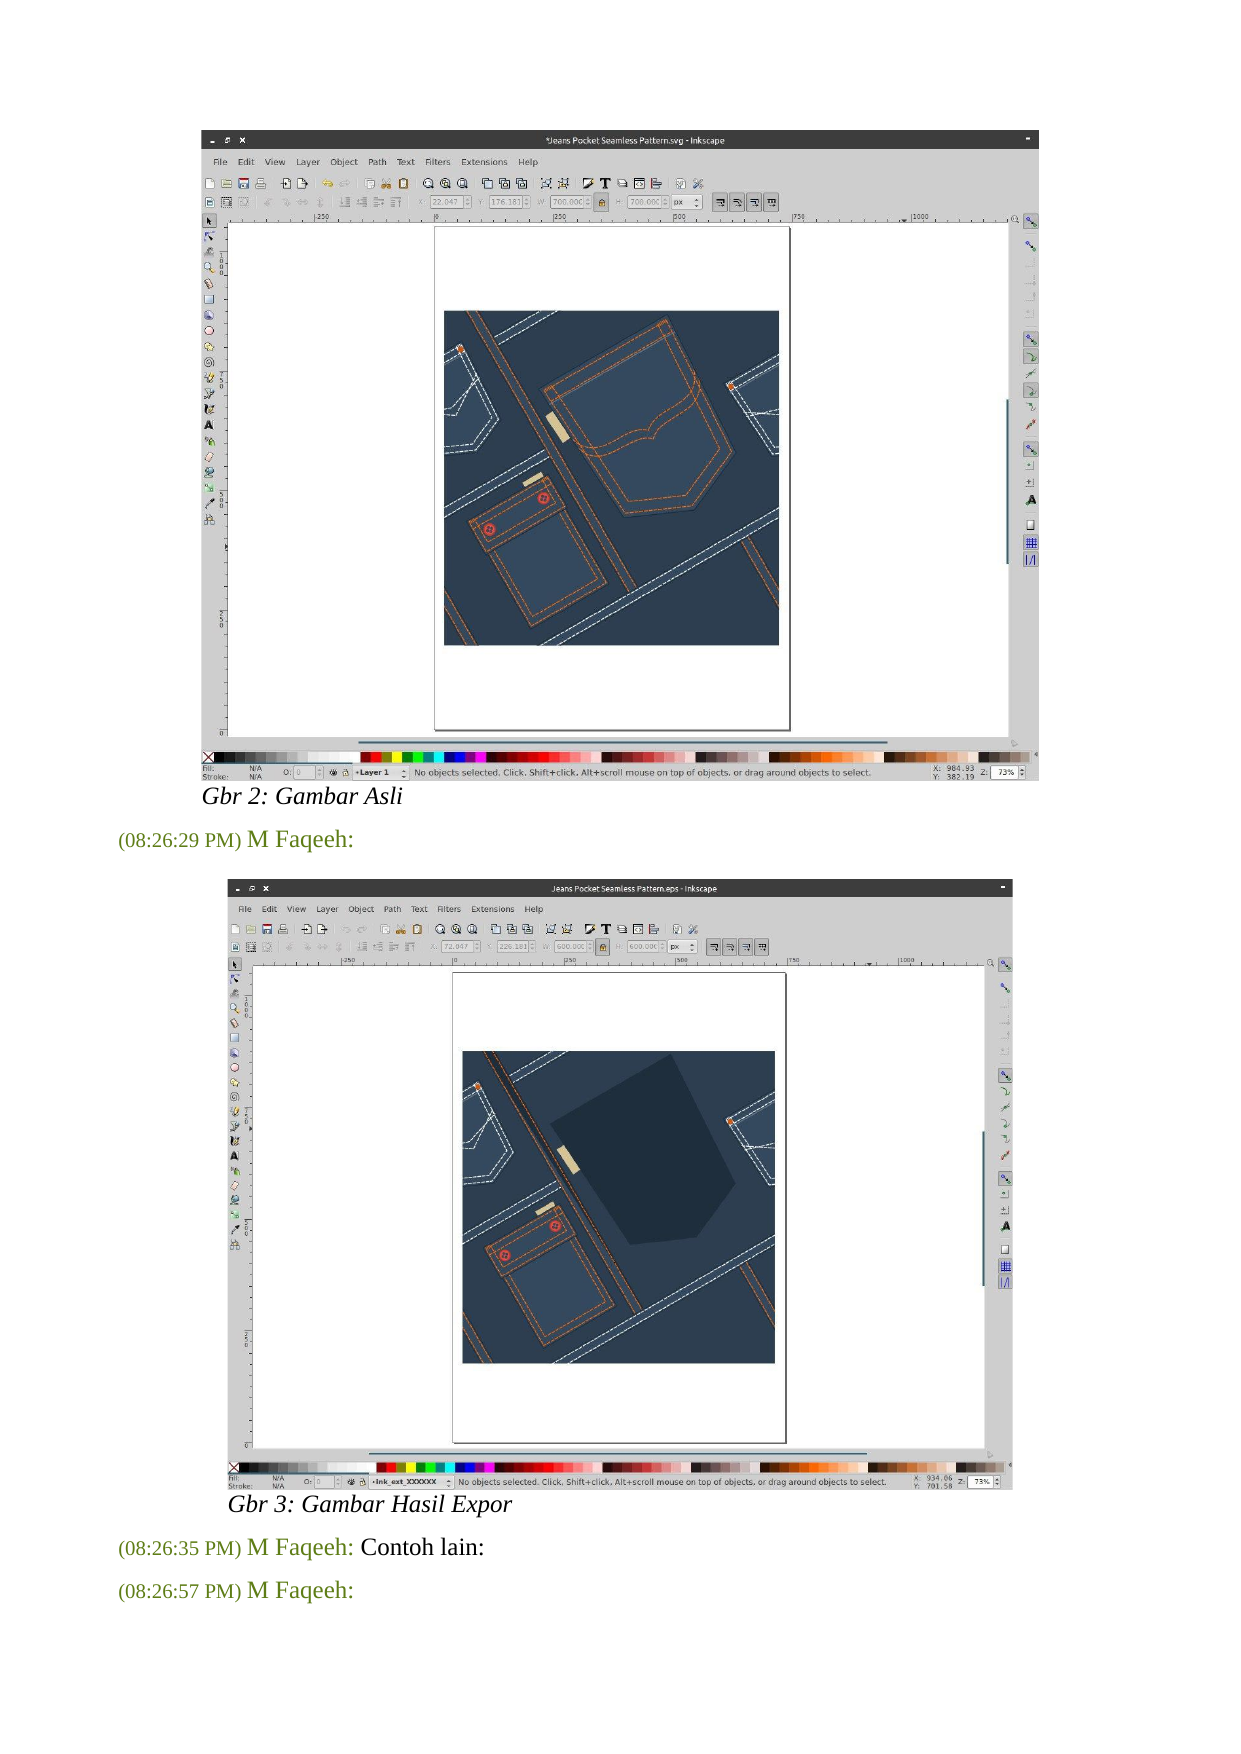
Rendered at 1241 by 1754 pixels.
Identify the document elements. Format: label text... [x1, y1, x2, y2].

text Gbr 3: Gambar Hasil Expor [227, 1490, 1013, 1518]
picture [227, 879, 1013, 1490]
text (08:26:57 PM) M Faqeeh: [118, 1576, 1122, 1604]
text Gbr 2: Gambar Asli [201, 781, 1039, 810]
text (08:26:35 PM) M Faqeeh: Contoh lain: [118, 1532, 1122, 1561]
picture [201, 130, 1039, 781]
text (08:26:29 PM) M Faqeeh: [118, 118, 1122, 853]
